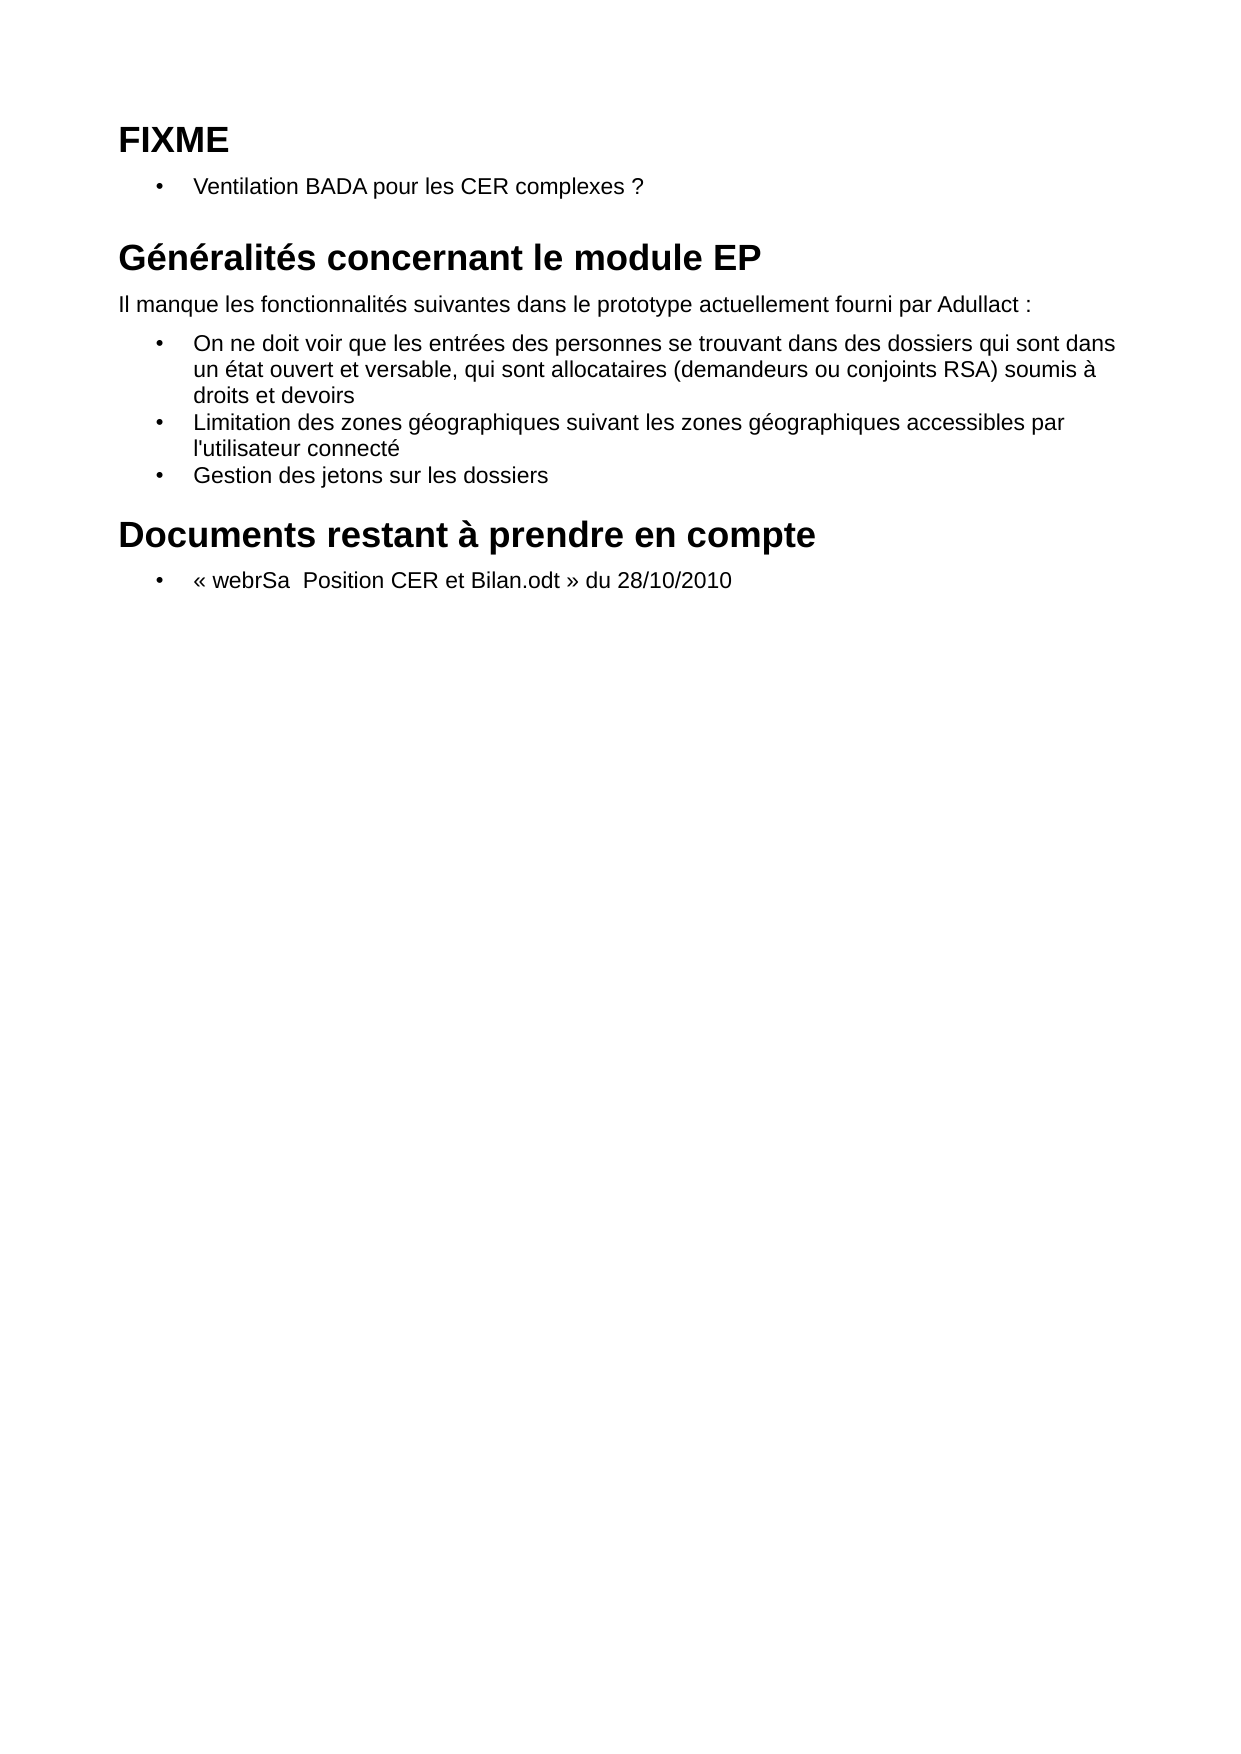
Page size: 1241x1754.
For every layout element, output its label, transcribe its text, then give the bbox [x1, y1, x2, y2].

subtitle Documents restant à prendre en compte [118, 513, 1122, 555]
list On ne doit voir que les entrées des personnes se trouvant dans des dossiers qui sont dans un état ouvert et versable, qui sont allocataires (demandeurs ou conjoints RSA) soumis à droits et devoirs [156, 330, 1122, 409]
list Limitation des zones géographiques suivant les zones géographiques accessibles par l'utilisateur connecté [156, 409, 1122, 462]
text Il manque les fonctionnalités suivantes dans le prototype actuellement fourni par Adullact : [118, 291, 1122, 317]
list « webrSa Position CER et Bilan.odt » du 28/10/2010 [156, 567, 1122, 594]
subtitle Généralités concernant le module EP [118, 236, 1122, 278]
subtitle FIXME [118, 118, 1122, 160]
list Gestion des jetons sur les dossiers [156, 462, 1122, 488]
list Ventilation BADA pour les CER complexes ? [156, 173, 1122, 199]
